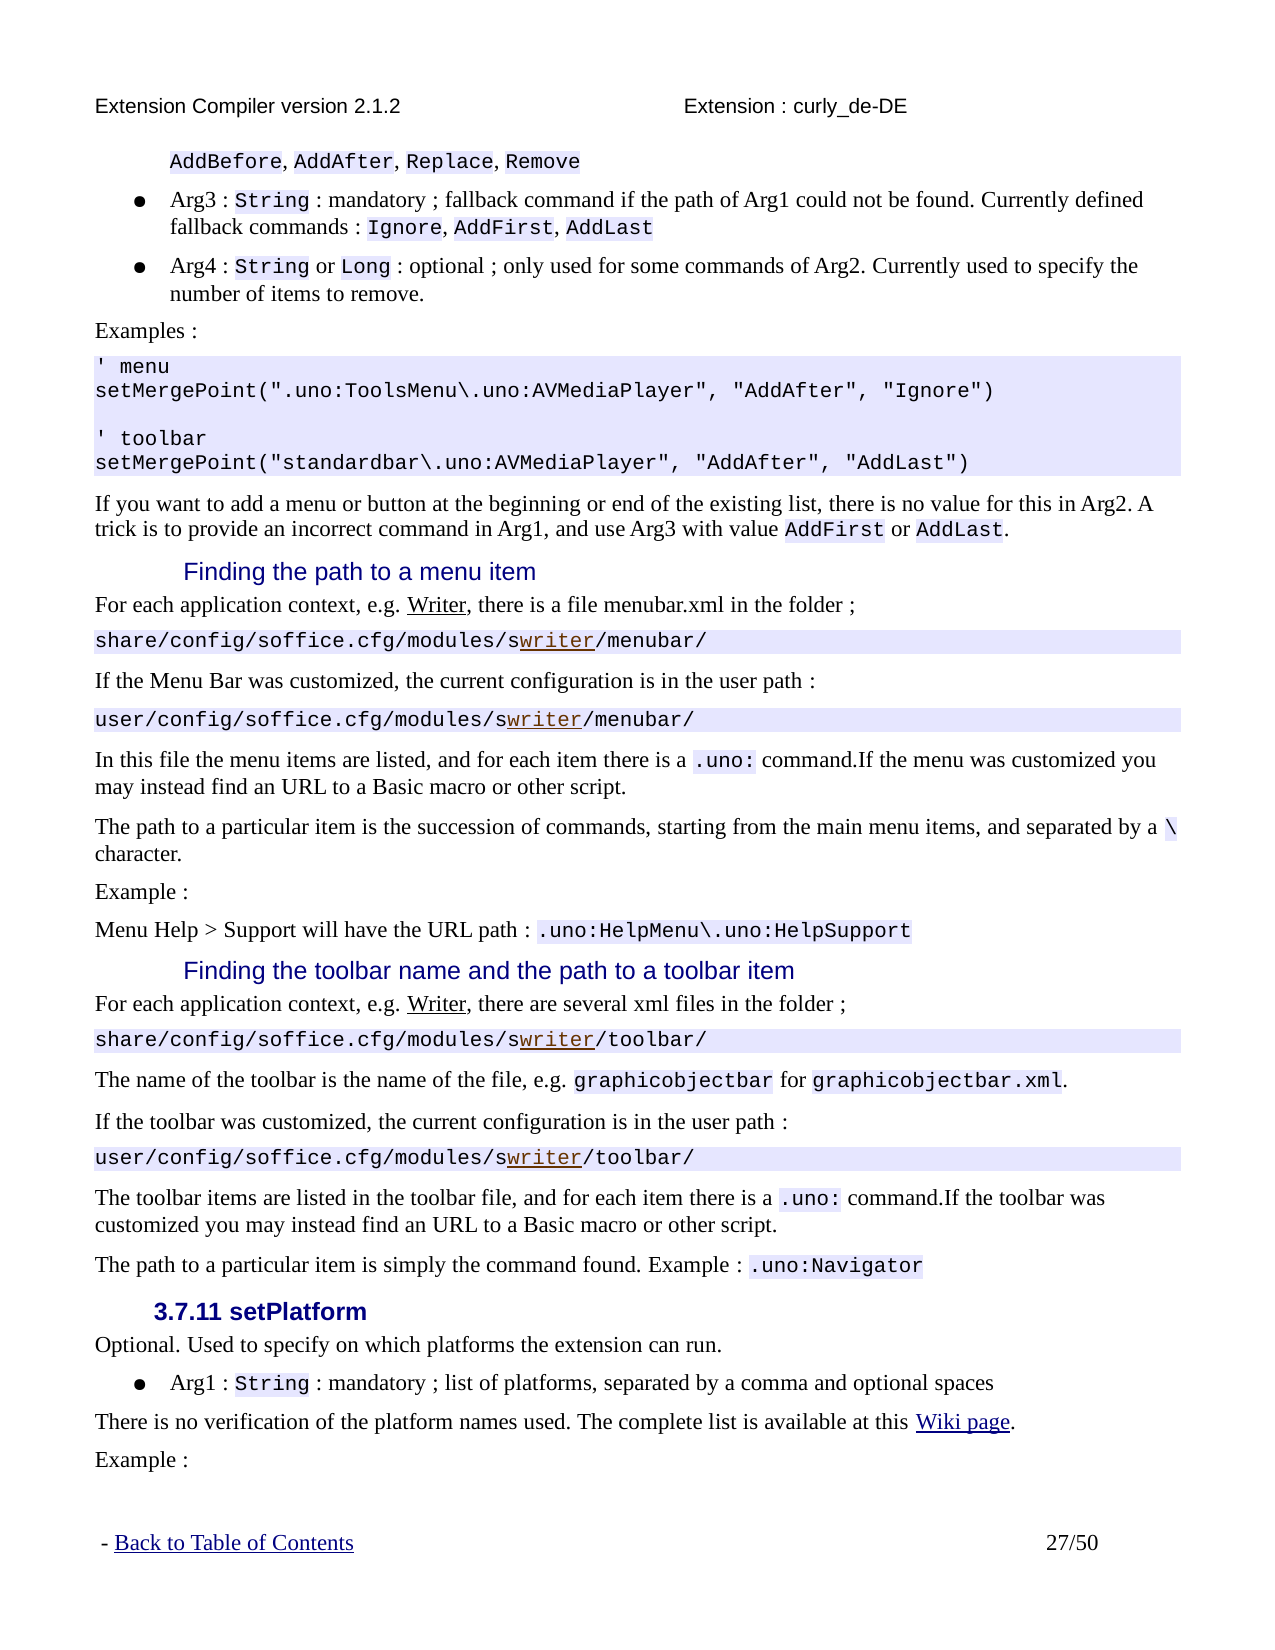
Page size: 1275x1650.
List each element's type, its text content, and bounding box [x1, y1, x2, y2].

text Example : [94, 879, 1181, 905]
text Menu Help > Support will have the URL path : .uno:HelpMenu\.uno:HelpSupport [94, 917, 1181, 944]
text share/config/soffice.cfg/modules/swriter/toolbar/ [594, 1029, 1181, 1053]
subtitle Finding the toolbar name and the path to a toolbar item [183, 957, 1181, 985]
text setMergePoint("standardbar\.uno:AVMediaPlayer", "AddAfter", "AddLast") [94, 452, 1181, 476]
text If the Menu Bar was customized, the current configuration is in the user path : [94, 668, 1181, 694]
list Arg3 : String : mandatory ; fallback command if the path of Arg1 could not be found. Currently defined fallback commands : Ignore, AddFirst, AddLast [132, 187, 1181, 241]
text The path to a particular item is the succession of commands, starting from the main menu items, and separated by a \ character. [94, 814, 1181, 867]
text user/config/soffice.cfg/modules/swriter/toolbar/ [94, 1147, 507, 1171]
list Arg4 : String or Long : optional ; only used for some commands of Arg2. Currently used to specify the number of items to remove. [132, 253, 1181, 306]
text share/config/soffice.cfg/modules/swriter/menubar/ [594, 630, 1181, 654]
text ' toolbar [94, 428, 1181, 452]
text For each application context, e.g. Writer, there is a file menubar.xml in the folder ; [94, 592, 1181, 617]
subtitle Finding the path to a menu item [183, 558, 1181, 586]
text share/config/soffice.cfg/modules/swriter/menubar/ [94, 630, 520, 654]
text In this file the menu items are listed, and for each item there is a .uno: command.If the menu was customized you may instead find an URL to a Basic macro or other script. [94, 747, 1181, 799]
text For each application context, e.g. Writer, there are several xml files in the folder ; [94, 991, 1181, 1016]
text There is no verification of the platform names used. The complete list is available at this Wiki page. [94, 1409, 1181, 1435]
text Examples : [94, 318, 1181, 344]
text setMergePoint(".uno:ToolsMenu\.uno:AVMediaPlayer", "AddAfter", "Ignore") [94, 380, 1181, 404]
list AddBefore, AddAfter, Replace, Remove [132, 147, 1181, 174]
text user/config/soffice.cfg/modules/swriter/toolbar/ [582, 1147, 1181, 1171]
text The name of the toolbar is the name of the file, e.g. graphicobjectbar for graphicobjectbar.xml. [94, 1067, 1181, 1094]
list Arg1 : String : mandatory ; list of platforms, separated by a comma and optional spaces [132, 1370, 1181, 1397]
subtitle setPlatform [153, 1298, 1181, 1326]
text Example : [94, 1447, 1181, 1473]
text share/config/soffice.cfg/modules/swriter/toolbar/ [94, 1029, 520, 1053]
text Optional. Used to specify on which platforms the extension can run. [94, 1332, 1181, 1357]
text If the toolbar was customized, the current configuration is in the user path : [94, 1109, 1181, 1134]
text ' menu [94, 356, 1181, 380]
text The toolbar items are listed in the toolbar file, and for each item there is a .uno: command.If the toolbar was customized you may instead find an URL to a Basic macro or other script. [94, 1185, 1181, 1238]
text user/config/soffice.cfg/modules/swriter/menubar/ [94, 708, 1181, 732]
text If you want to add a menu or button at the beginning or end of the existing list, there is no value for this in Arg2. A trick is to provide an incorrect command in Arg1, and use Arg3 with value AddFirst or AddLast. [94, 491, 1181, 543]
text The path to a particular item is simply the command found. Example : .uno:Navigator [94, 1252, 1181, 1279]
